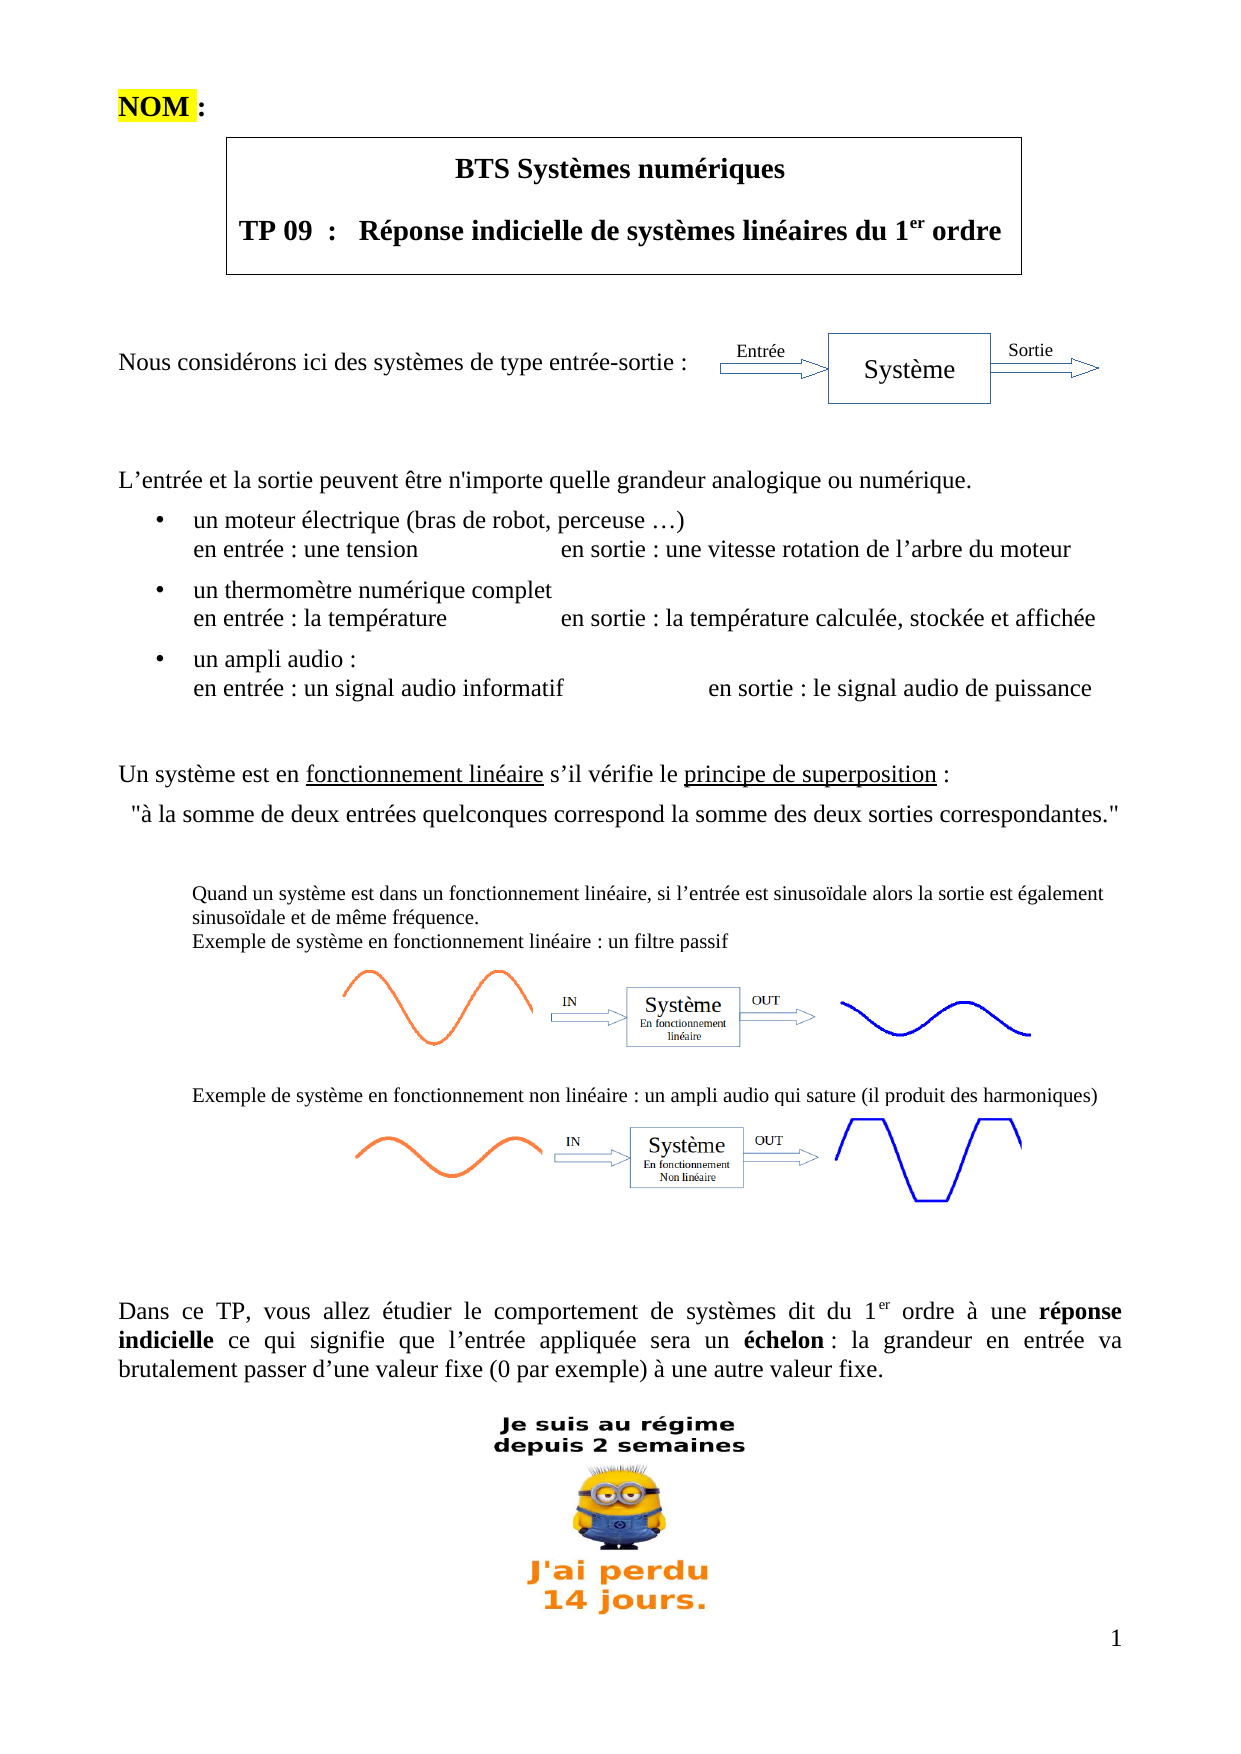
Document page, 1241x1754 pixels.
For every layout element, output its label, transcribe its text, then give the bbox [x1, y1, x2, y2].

subtitle [1022, 213, 1122, 247]
list un thermomètre numérique complet en entrée : la température en sortie : la température calculée, stockée et affichée [156, 575, 1122, 632]
subtitle TP 09 : Réponse indicielle de systèmes linéaires du 1er ordre [227, 213, 1021, 247]
subtitle NOM : [118, 89, 1122, 122]
picture [486, 1411, 754, 1621]
text Nous considérons ici des systèmes de type entrée-sortie : [118, 333, 1122, 407]
text Exemple de système en fonctionnement non linéaire : un ampli audio qui sature (il produit des harmoniques) [192, 1083, 1122, 1107]
subtitle [118, 151, 226, 184]
list un ampli audio : en entrée : un signal audio informatif en sortie : le signal audio de puissance [156, 644, 1122, 702]
subtitle BTS Systèmes numériques [227, 151, 1021, 184]
subtitle [1022, 151, 1122, 184]
text Dans ce TP, vous allez étudier le comportement de systèmes dit du 1er ordre à une réponse indicielle ce qui signifie que l’entrée appliquée sera un échelon : la grandeur en entrée va brutalement passer d’une valeur fixe (0 par exemple) à une autre valeur fixe. [118, 1296, 1122, 1382]
picture [339, 952, 1048, 1059]
text Quand un système est dans un fonctionnement linéaire, si l’entrée est sinusoïdale alors la sortie est également sinusoïdale et de même fréquence. [192, 881, 1122, 929]
text "à la somme de deux entrées quelconques correspond la somme des deux sorties correspondantes." [118, 799, 1122, 828]
subtitle [118, 213, 226, 247]
picture [339, 1106, 1048, 1210]
text L’entrée et la sortie peuvent être n'importe quelle grandeur analogique ou numérique. [118, 465, 1122, 494]
list un moteur électrique (bras de robot, perceuse …) en entrée : une tension en sortie : une vitesse rotation de l’arbre du moteur [156, 506, 1122, 563]
text Exemple de système en fonctionnement linéaire : un filtre passif [192, 929, 1122, 953]
text Un système est en fonctionnement linéaire s’il vérifie le principe de superposition : [118, 759, 1122, 788]
